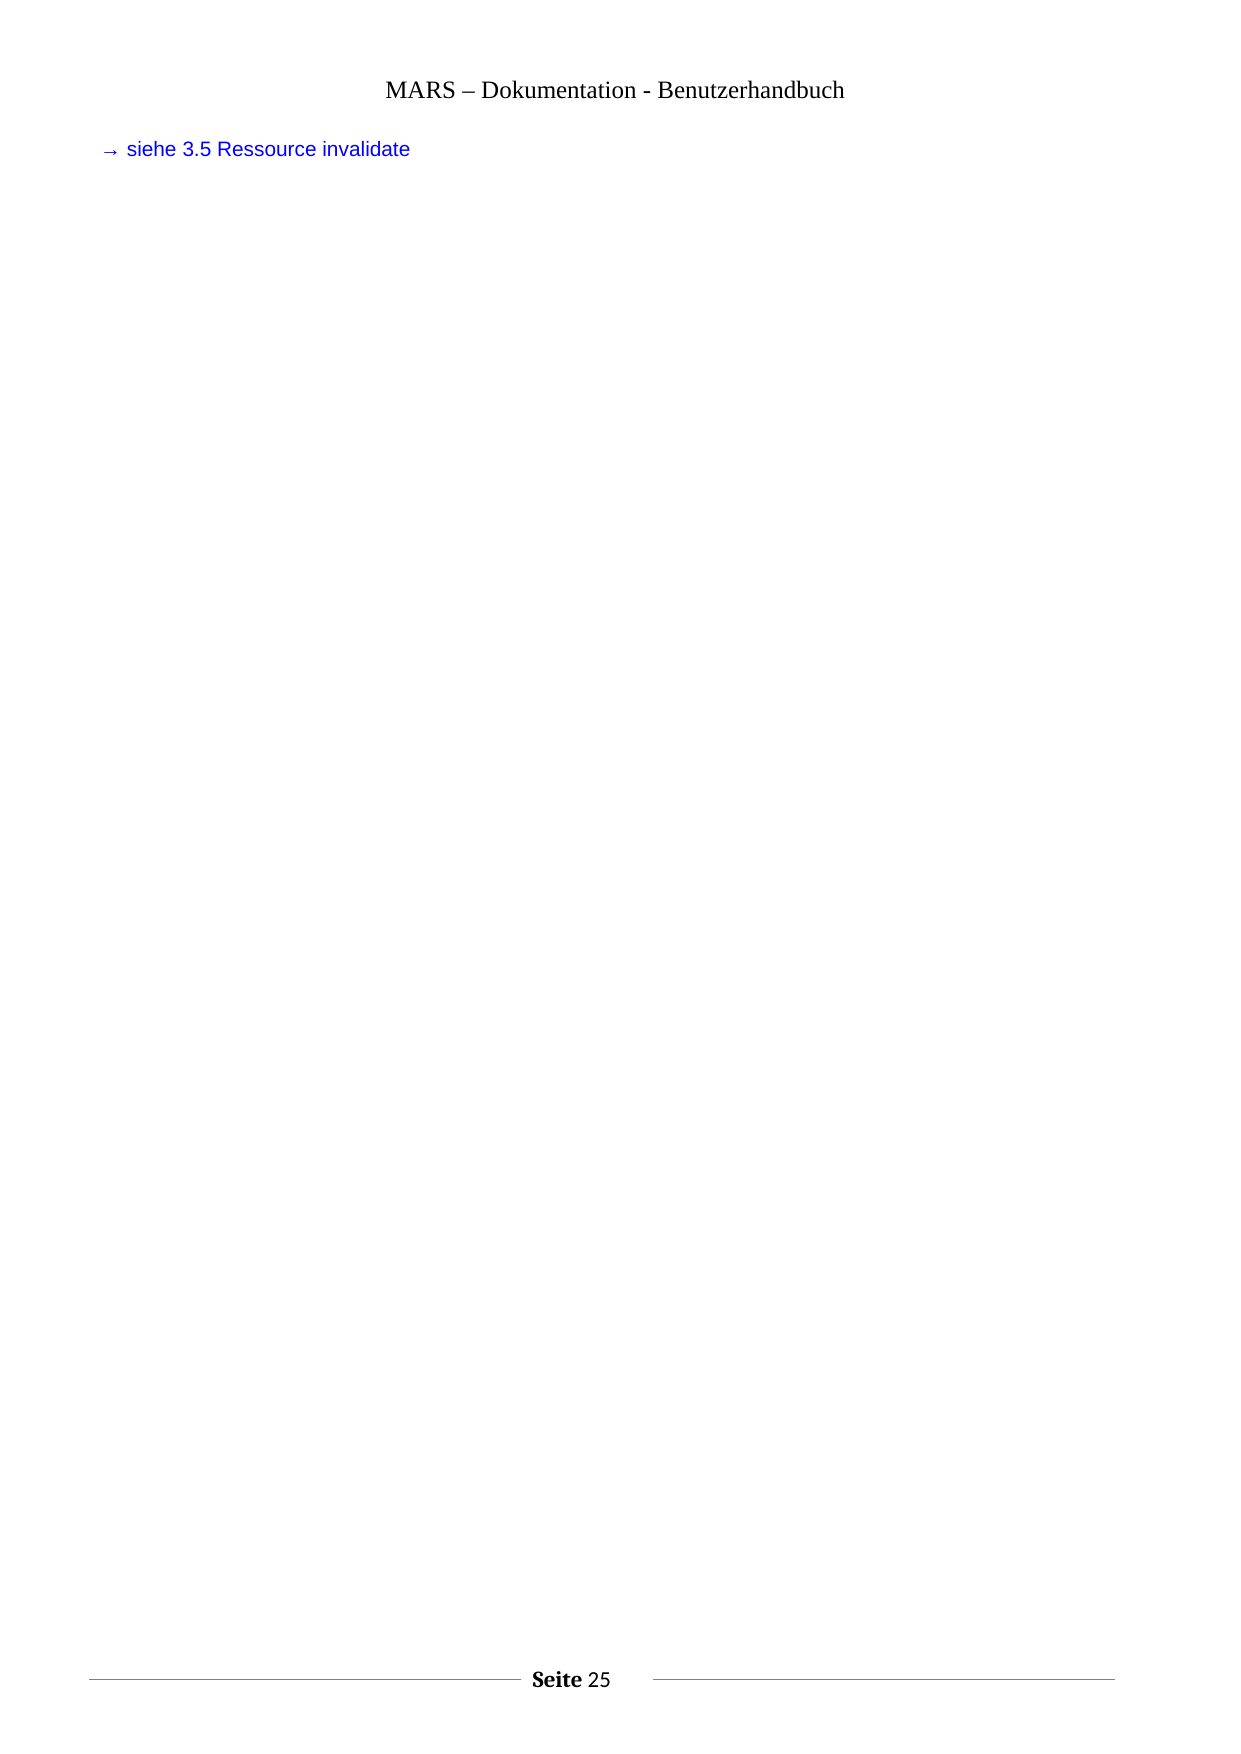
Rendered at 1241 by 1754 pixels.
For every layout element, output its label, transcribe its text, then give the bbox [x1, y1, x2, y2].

text → siehe 3.5 Ressource invalidate [100, 137, 1123, 161]
